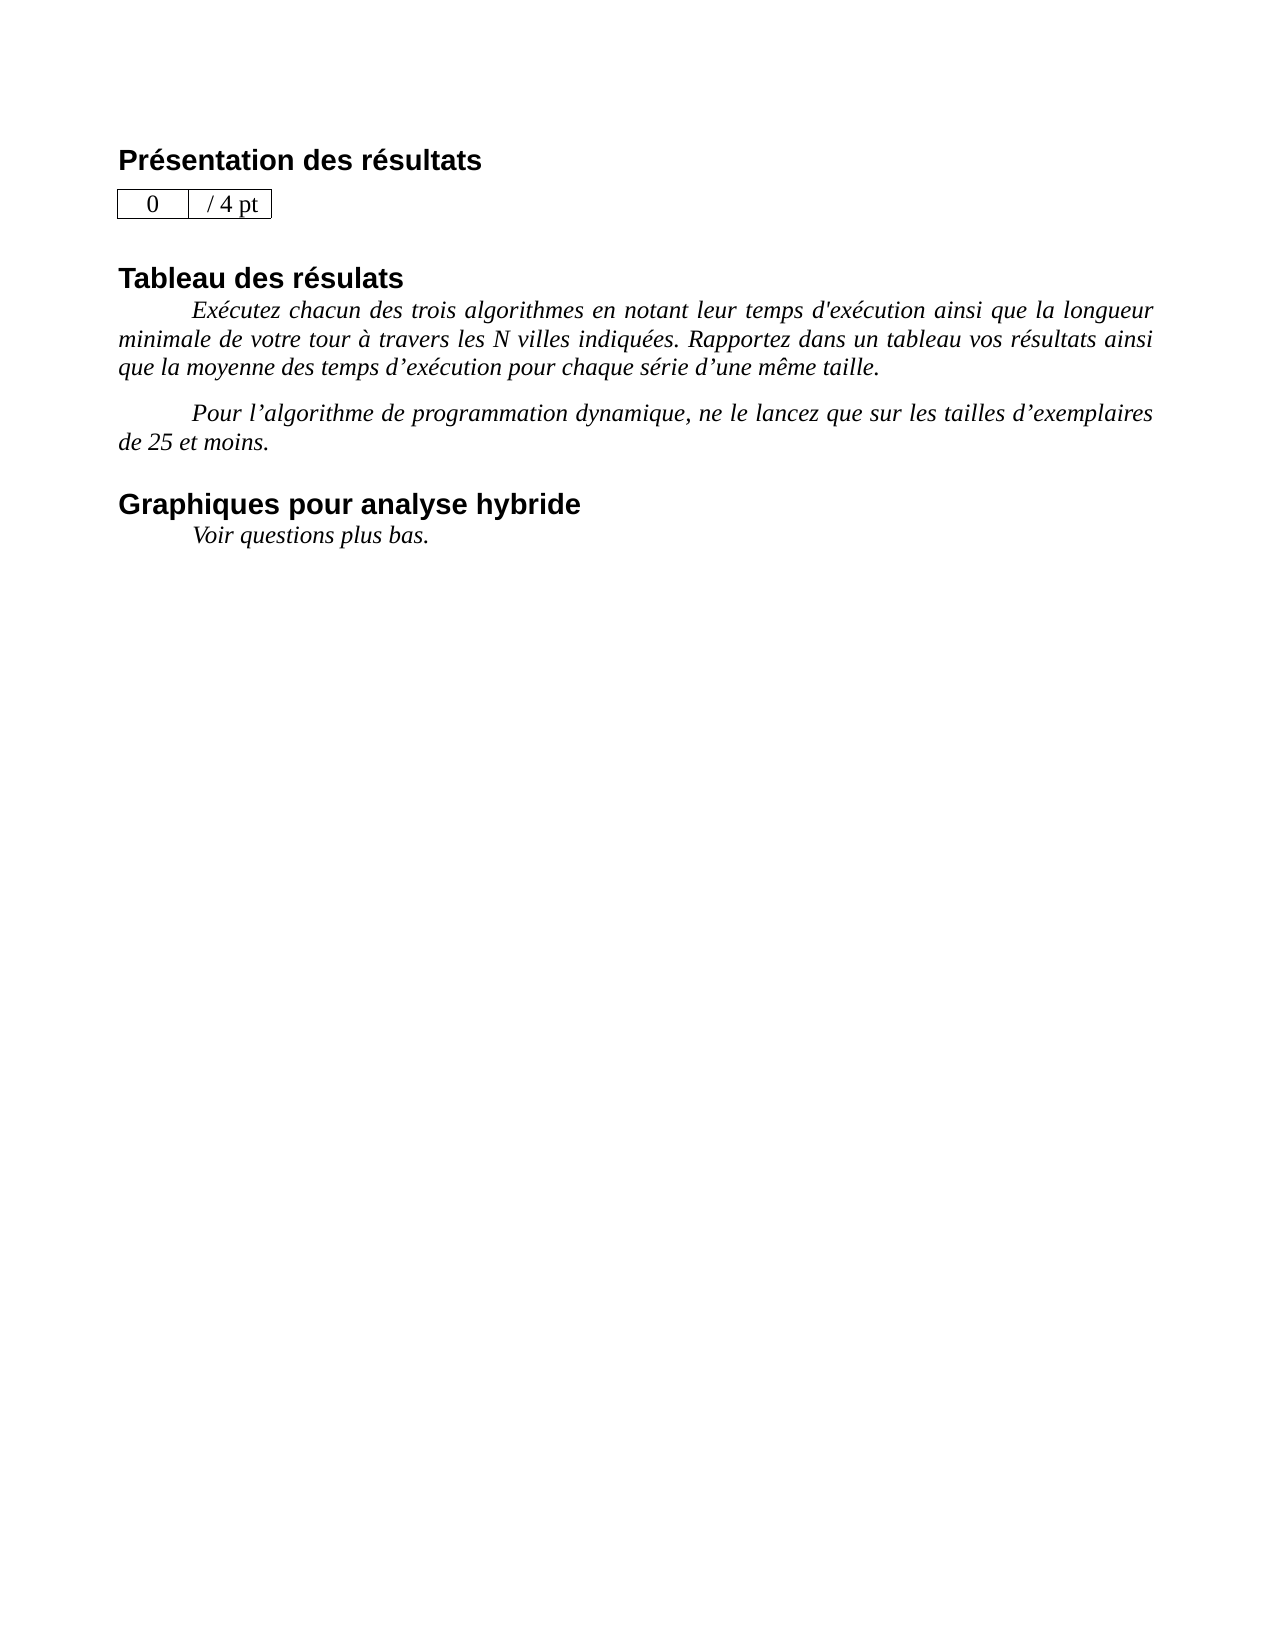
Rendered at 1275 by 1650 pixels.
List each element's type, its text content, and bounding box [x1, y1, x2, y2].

table_header 0 [118, 190, 188, 218]
subtitle Graphiques pour analyse hybride [118, 487, 1157, 520]
table_header / 4 pt [189, 190, 271, 218]
subtitle Tableau des résulats [118, 261, 1157, 295]
text Exécutez chacun des trois algorithmes en notant leur temps d'exécution ainsi que la longueur minimale de votre tour à travers les N villes indiquées. Rapportez dans un tableau vos résultats ainsi que la moyenne des temps d’exécution pour chaque série d’une même taille. [118, 295, 1157, 381]
text Voir questions plus bas. [118, 520, 1157, 549]
text Pour l’algorithme de programmation dynamique, ne le lancez que sur les tailles d’exemplaires de 25 et moins. [118, 398, 1157, 455]
subtitle Présentation des résultats [118, 143, 1157, 177]
